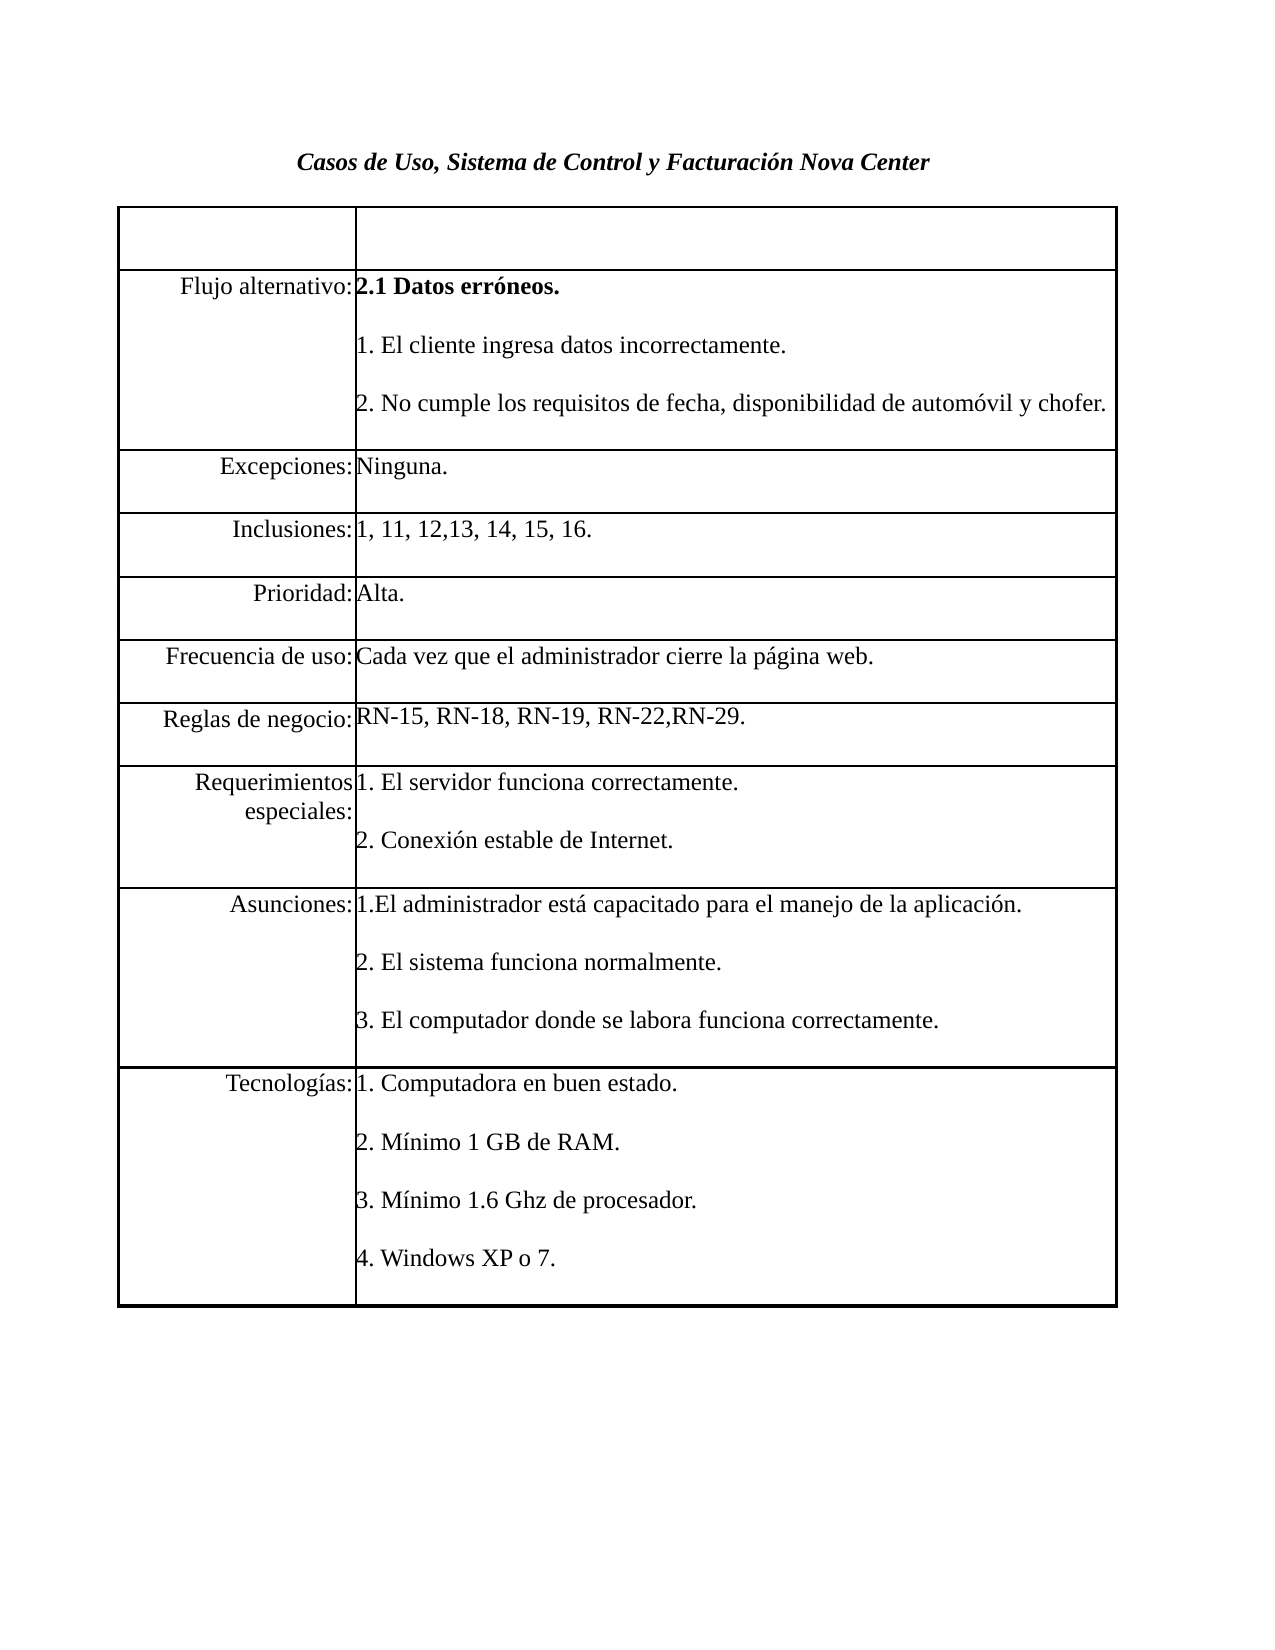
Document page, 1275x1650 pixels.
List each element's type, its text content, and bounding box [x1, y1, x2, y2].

table_cell Cada vez que el administrador cierre la página web. [357, 641, 1115, 702]
table_cell Inclusiones: [120, 514, 355, 576]
table_cell Asunciones: [120, 889, 355, 1066]
table_cell Ninguna. [357, 451, 1115, 512]
table_cell 1.El administrador está capacitado para el manejo de la aplicación. 2. El sistema funciona normalmente. 3. El computador donde se labora funciona correctamente. [357, 889, 1115, 1066]
table_cell Excepciones: [120, 451, 355, 512]
table_cell 2.1 Datos erróneos. 1. El cliente ingresa datos incorrectamente. 2. No cumple los requisitos de fecha, disponibilidad de automóvil y chofer. [357, 271, 1115, 449]
table_cell [357, 208, 1115, 269]
table_cell Flujo alternativo: [120, 271, 355, 449]
table_cell Requerimientos especiales: [120, 767, 355, 887]
table_cell [120, 208, 355, 269]
table_cell 1, 11, 12,13, 14, 15, 16. [357, 514, 1115, 576]
table_cell Alta. [357, 578, 1115, 639]
table_cell Prioridad: [120, 578, 355, 639]
table_cell 1. El servidor funciona correctamente. 2. Conexión estable de Internet. [357, 767, 1115, 887]
table_cell Tecnologías: [120, 1069, 355, 1304]
table_cell 1. Computadora en buen estado. 2. Mínimo 1 GB de RAM. 3. Mínimo 1.6 Ghz de procesador. 4. Windows XP o 7. [357, 1069, 1115, 1304]
table_cell Frecuencia de uso: [120, 641, 355, 702]
table_cell RN-15, RN-18, RN-19, RN-22,RN-29. [357, 704, 1115, 765]
table_cell Reglas de negocio: [120, 704, 355, 765]
